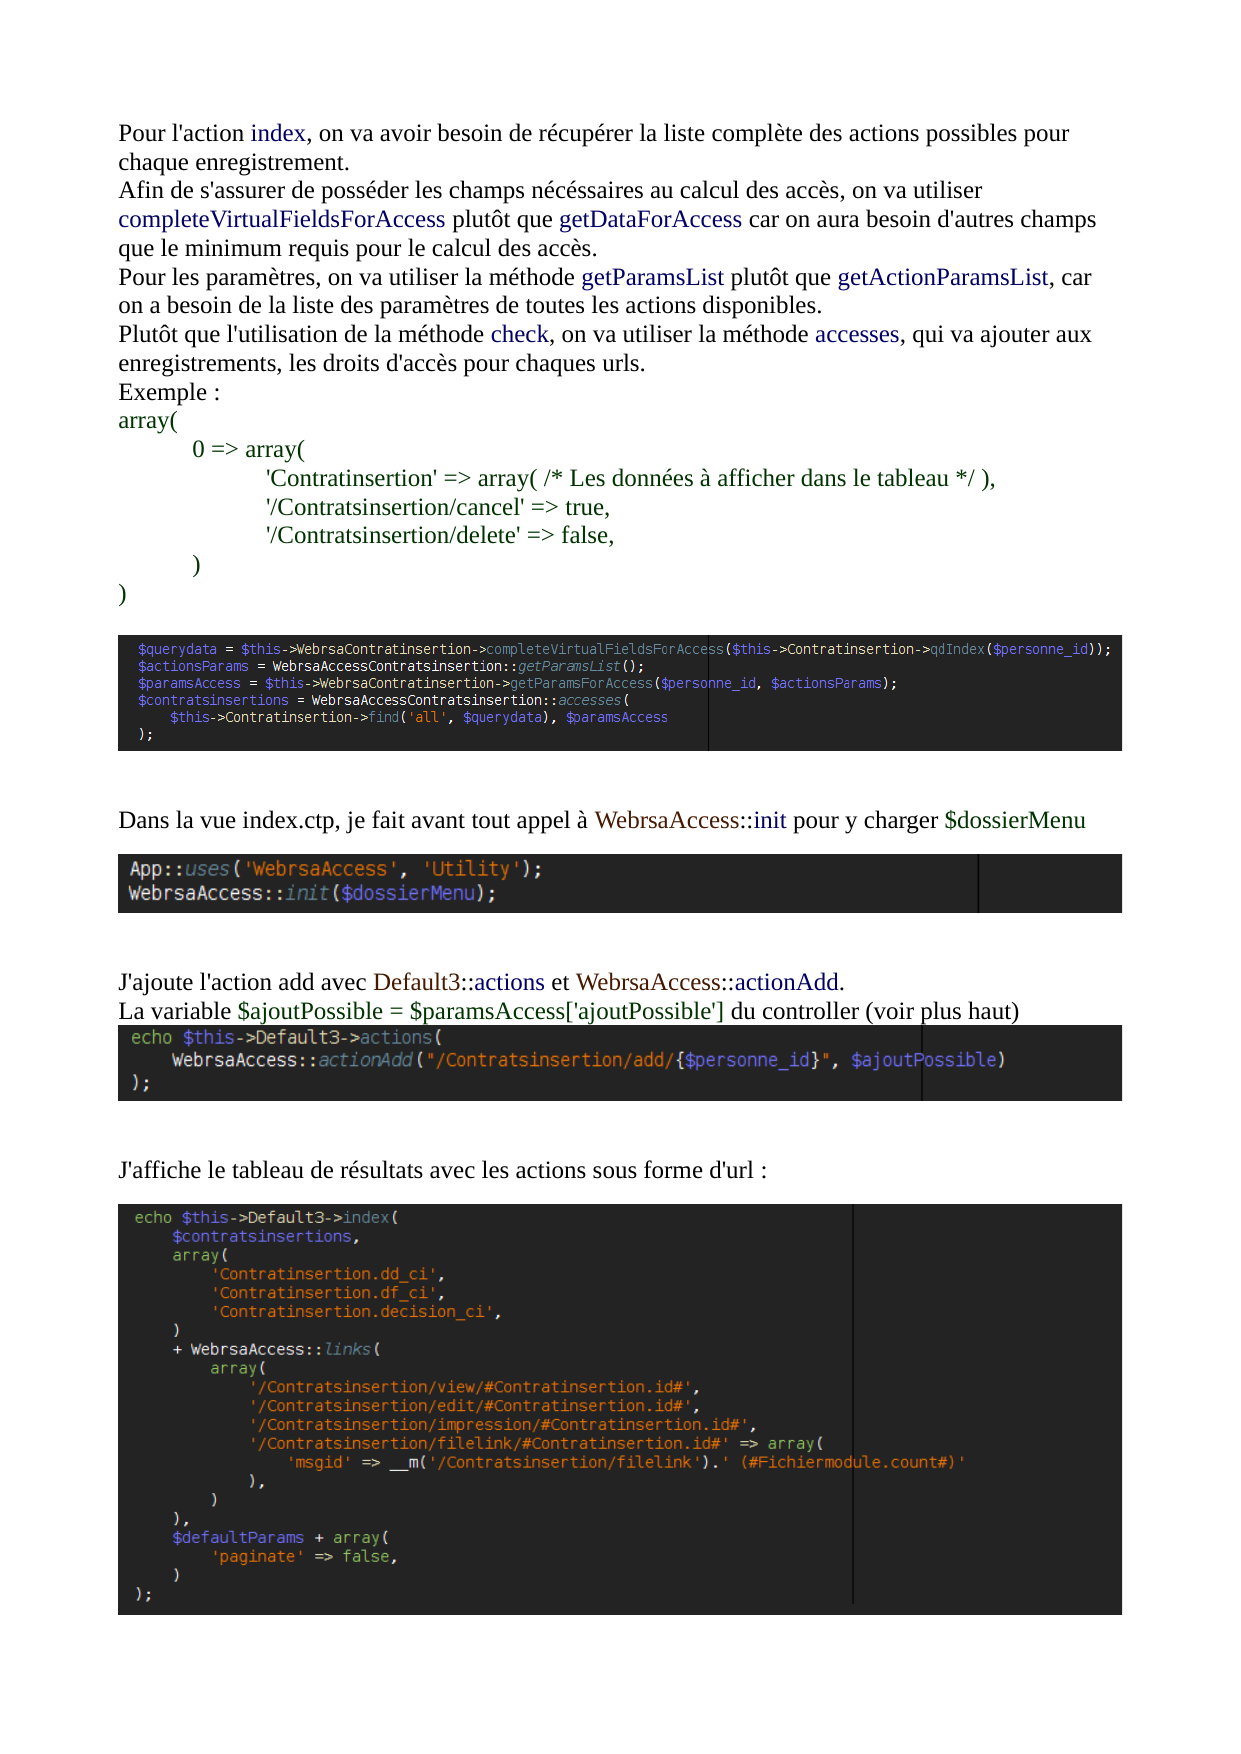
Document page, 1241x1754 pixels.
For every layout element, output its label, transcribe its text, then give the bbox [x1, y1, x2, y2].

text La variable $ajoutPossible = $paramsAccess['ajoutPossible'] du controller (voir plus haut) [118, 996, 1122, 1025]
text ) [118, 578, 1122, 607]
text Afin de s'assurer de posséder les champs nécéssaires au calcul des accès, on va utiliser completeVirtualFieldsForAccess plutôt que getDataForAccess car on aura besoin d'autres champs que le minimum requis pour le calcul des accès. [118, 176, 1122, 262]
text J'affiche le tableau de résultats avec les actions sous forme d'url : [118, 1155, 1122, 1184]
text '/Contratsinsertion/cancel' => true, [118, 492, 1122, 521]
picture [118, 1025, 1123, 1101]
text 'Contratinsertion' => array( /* Les données à afficher dans le tableau */ ), [118, 463, 1122, 492]
text ) [118, 549, 1122, 578]
text '/Contratsinsertion/delete' => false, [118, 521, 1122, 549]
picture [118, 635, 1123, 751]
text Pour l'action index, on va avoir besoin de récupérer la liste complète des actions possibles pour chaque enregistrement. [118, 118, 1122, 176]
text Dans la vue index.ctp, je fait avant tout appel à WebrsaAccess::init pour y charger $dossierMenu [118, 805, 1122, 834]
text Plutôt que l'utilisation de la méthode check, on va utiliser la méthode accesses, qui va ajouter aux enregistrements, les droits d'accès pour chaques urls. [118, 319, 1122, 377]
text 0 => array( [118, 434, 1122, 463]
picture [118, 1204, 1123, 1615]
text Pour les paramètres, on va utiliser la méthode getParamsList plutôt que getActionParamsList, car on a besoin de la liste des paramètres de toutes les actions disponibles. [118, 262, 1122, 319]
text array( [118, 406, 1122, 434]
text J'ajoute l'action add avec Default3::actions et WebrsaAccess::actionAdd. [118, 967, 1122, 996]
text Exemple : [118, 377, 1122, 406]
picture [118, 854, 1123, 913]
